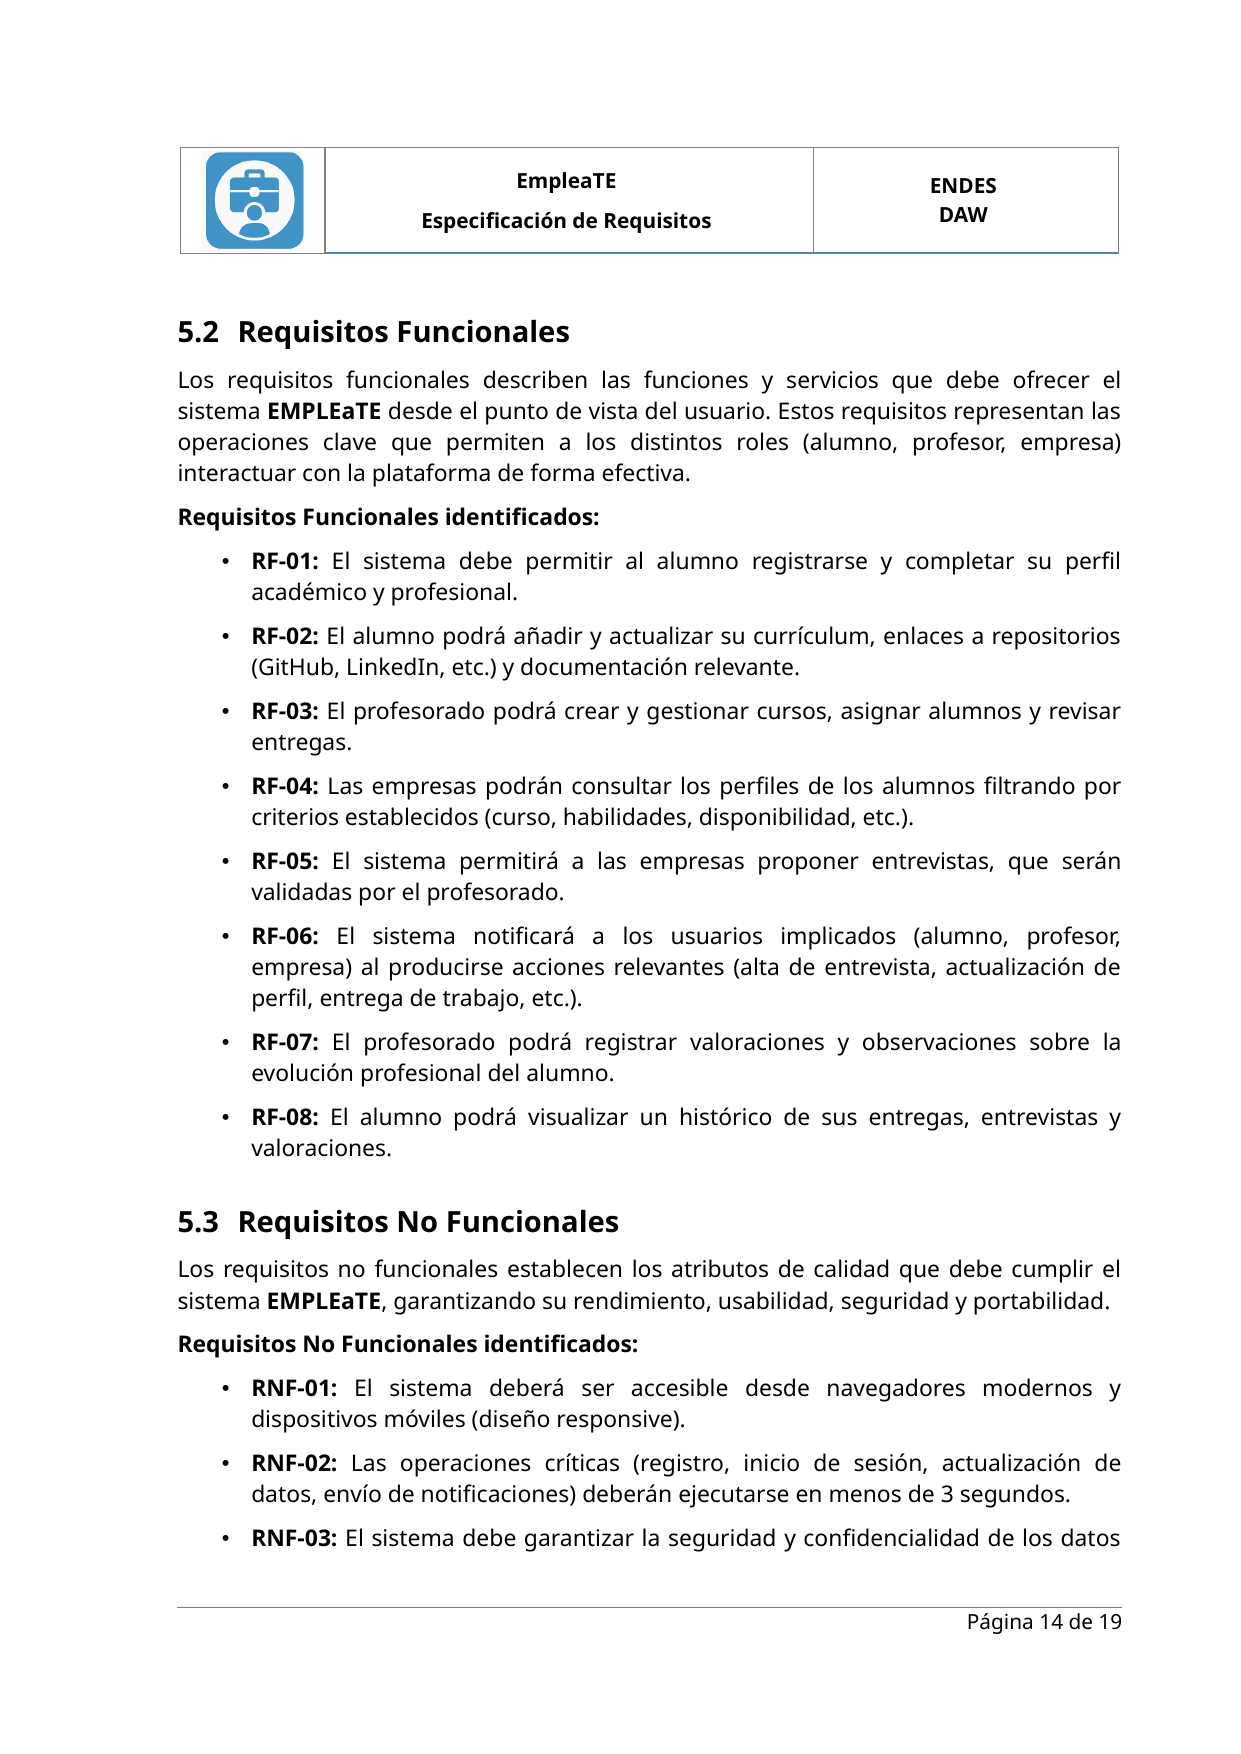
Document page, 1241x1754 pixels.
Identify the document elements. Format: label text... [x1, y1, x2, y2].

list RF-02: El alumno podrá añadir y actualizar su currículum, enlaces a repositorios (GitHub, LinkedIn, etc.) y documentación relevante. [222, 620, 1122, 682]
list RF-03: El profesorado podrá crear y gestionar cursos, asignar alumnos y revisar entregas. [222, 695, 1122, 757]
list RNF-03: El sistema debe garantizar la seguridad y confidencialidad de los datos [222, 1522, 1122, 1553]
list RF-07: El profesorado podrá registrar valoraciones y observaciones sobre la evolución profesional del alumno. [222, 1026, 1122, 1089]
list RF-05: El sistema permitirá a las empresas proponer entrevistas, que serán validadas por el profesorado. [222, 845, 1122, 907]
text Requisitos Funcionales identificados: [177, 501, 1122, 532]
text Los requisitos no funcionales establecen los atributos de calidad que debe cumplir el sistema EMPLEaTE, garantizando su rendimiento, usabilidad, seguridad y portabilidad. [177, 1253, 1122, 1316]
text Los requisitos funcionales describen las funciones y servicios que debe ofrecer el sistema EMPLEaTE desde el punto de vista del usuario. Estos requisitos representan las operaciones clave que permiten a los distintos roles (alumno, profesor, empresa) interactuar con la plataforma de forma efectiva. [177, 364, 1122, 489]
list RF-06: El sistema notificará a los usuarios implicados (alumno, profesor, empresa) al producirse acciones relevantes (alta de entrevista, actualización de perfil, entrega de trabajo, etc.). [222, 920, 1122, 1014]
list RNF-01: El sistema deberá ser accesible desde navegadores modernos y dispositivos móviles (diseño responsive). [222, 1372, 1122, 1434]
subtitle Requisitos No Funcionales [177, 1201, 1122, 1241]
list RF-08: El alumno podrá visualizar un histórico de sus entregas, entrevistas y valoraciones. [222, 1101, 1122, 1164]
list RF-04: Las empresas podrán consultar los perfiles de los alumnos filtrando por criterios establecidos (curso, habilidades, disponibilidad, etc.). [222, 770, 1122, 832]
text Requisitos No Funcionales identificados: [177, 1328, 1122, 1359]
picture [201, 150, 304, 252]
list RF-01: El sistema debe permitir al alumno registrarse y completar su perfil académico y profesional. [222, 545, 1122, 607]
list RNF-02: Las operaciones críticas (registro, inicio de sesión, actualización de datos, envío de notificaciones) deberán ejecutarse en menos de 3 segundos. [222, 1447, 1122, 1509]
subtitle Requisitos Funcionales [177, 311, 1122, 351]
